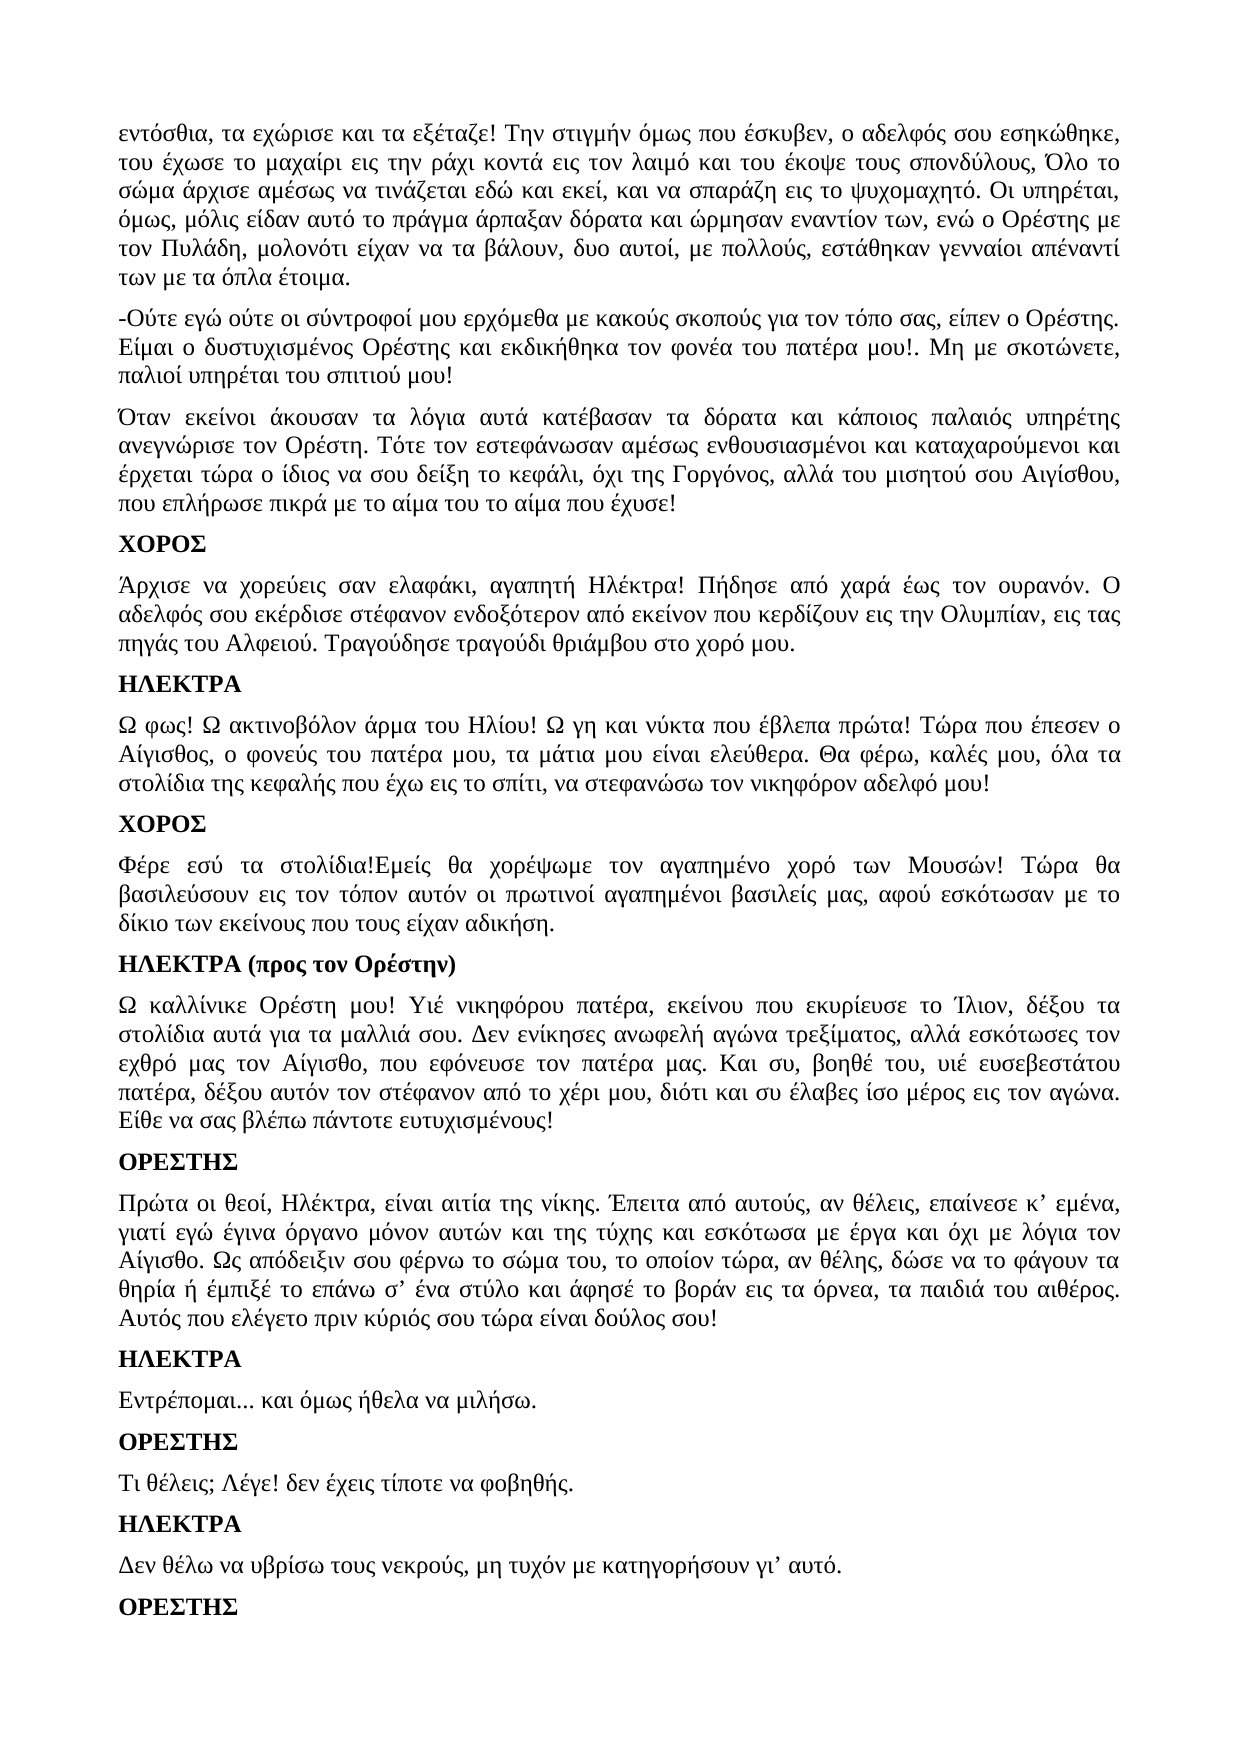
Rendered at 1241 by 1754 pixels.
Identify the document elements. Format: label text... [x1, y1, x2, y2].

text Ω φως! Ω ακτινοβόλον άρμα του Ηλίου! Ω γη και νύκτα που έβλεπα πρώτα! Τώρα που έπεσεν ο Αίγισθος, ο φονεύς του πατέρα μου, τα μάτια μου είναι ελεύθερα. Θα φέρω, καλές μου, όλα τα στολίδια της κεφαλής που έχω εις το σπίτι, να στεφανώσω τον νικηφόρον αδελφό μου! [118, 711, 1122, 797]
text ΧΟΡΟΣ [118, 809, 1122, 838]
text ΟΡΕΣΤΗΣ [118, 1147, 1122, 1176]
text Τι θέλεις; Λέγε! δεν έχεις τίποτε να φοβηθής. [118, 1468, 1122, 1497]
text ΗΛΕΚΤΡΑ [118, 1509, 1122, 1538]
text Ω καλλίνικε Ορέστη μου! Υιέ νικηφόρου πατέρα, εκείνου που εκυρίευσε το Ίλιον, δέξου τα στολίδια αυτά για τα μαλλιά σου. Δεν ενίκησες ανωφελή αγώνα τρεξίματος, αλλά εσκότωσες τον εχθρό μας τον Αίγισθο, που εφόνευσε τον πατέρα μας. Και συ, βοηθέ του, υιέ ευσεβεστάτου πατέρα, δέξου αυτόν τον στέφανον από το χέρι μου, διότι και συ έλαβες ίσο μέρος εις τον αγώνα. Είθε να σας βλέπω πάντοτε ευτυχισμένους! [118, 991, 1122, 1134]
text Φέρε εσύ τα στολίδια!Εμείς θα χορέψωμε τον αγαπημένο χορό των Μουσών! Τώρα θα βασιλεύσουν εις τον τόπον αυτόν οι πρωτινοί αγαπημένοι βασιλείς μας, αφού εσκότωσαν με το δίκιο των εκείνους που τους είχαν αδικήση. [118, 851, 1122, 937]
text ΟΡΕΣΤΗΣ [118, 1592, 1122, 1621]
text εντόσθια, τα εχώρισε και τα εξέταζε! Την στιγμήν όμως που έσκυβεν, ο αδελφός σου εσηκώθηκε, του έχωσε το μαχαίρι εις την ράχι κοντά εις τον λαιμό και του έκοψε τους σπονδύλους, Όλο το σώμα άρχισε αμέσως να τινάζεται εδώ και εκεί, και να σπαράζη εις το ψυχομαχητό. Οι υπηρέται, όμως, μόλις είδαν αυτό το πράγμα άρπαξαν δόρατα και ώρμησαν εναντίον των, ενώ ο Ορέστης με τον Πυλάδη, μολονότι είχαν να τα βάλουν, δυο αυτοί, με πολλούς, εστάθηκαν γενναίοι απέναντί των με τα όπλα έτοιμα. [118, 118, 1122, 291]
text Πρώτα οι θεοί, Ηλέκτρα, είναι αιτία της νίκης. Έπειτα από αυτούς, αν θέλεις, επαίνεσε κ’ εμένα, γιατί εγώ έγινα όργανο μόνον αυτών και της τύχης και εσκότωσα με έργα και όχι με λόγια τον Αίγισθο. Ως απόδειξιν σου φέρνω το σώμα του, το οποίον τώρα, αν θέλης, δώσε να το φάγουν τα θηρία ή έμπιξέ το επάνω σ’ ένα στύλο και άφησέ το βοράν εις τα όρνεα, τα παιδιά του αιθέρος. Αυτός που ελέγετο πριν κύριός σου τώρα είναι δούλος σου! [118, 1188, 1122, 1332]
text Άρχισε να χορεύεις σαν ελαφάκι, αγαπητή Ηλέκτρα! Πήδησε από χαρά έως τον ουρανόν. Ο αδελφός σου εκέρδισε στέφανον ενδοξότερον από εκείνον που κερδίζουν εις την Ολυμπίαν, εις τας πηγάς του Αλφειού. Τραγούδησε τραγούδι θριάμβου στο χορό μου. [118, 571, 1122, 657]
text -Ούτε εγώ ούτε οι σύντροφοί μου ερχόμεθα με κακούς σκοπούς για τον τόπο σας, είπεν ο Ορέστης. Είμαι ο δυστυχισμένος Ορέστης και εκδικήθηκα τον φονέα του πατέρα μου!. Μη με σκοτώνετε, παλιοί υπηρέται του σπιτιού μου! [118, 303, 1122, 389]
text ΟΡΕΣΤΗΣ [118, 1427, 1122, 1456]
text ΗΛΕΚΤΡΑ (προς τον Ορέστην) [118, 949, 1122, 978]
text Όταν εκείνοι άκουσαν τα λόγια αυτά κατέβασαν τα δόρατα και κάποιος παλαιός υπηρέτης ανεγνώρισε τον Ορέστη. Τότε τον εστεφάνωσαν αμέσως ενθουσιασμένοι και καταχαρούμενοι και έρχεται τώρα ο ίδιος να σου δείξη το κεφάλι, όχι της Γοργόνος, αλλά του μισητού σου Αιγίσθου, που επλήρωσε πικρά με το αίμα του το αίμα που έχυσε! [118, 402, 1122, 517]
text ΗΛΕΚΤΡΑ [118, 1344, 1122, 1373]
text Εντρέπομαι... και όμως ήθελα να μιλήσω. [118, 1386, 1122, 1414]
text ΗΛΕΚΤΡΑ [118, 669, 1122, 698]
text Δεν θέλω να υβρίσω τους νεκρούς, μη τυχόν με κατηγορήσουν γι’ αυτό. [118, 1551, 1122, 1579]
text ΧΟΡΟΣ [118, 529, 1122, 558]
